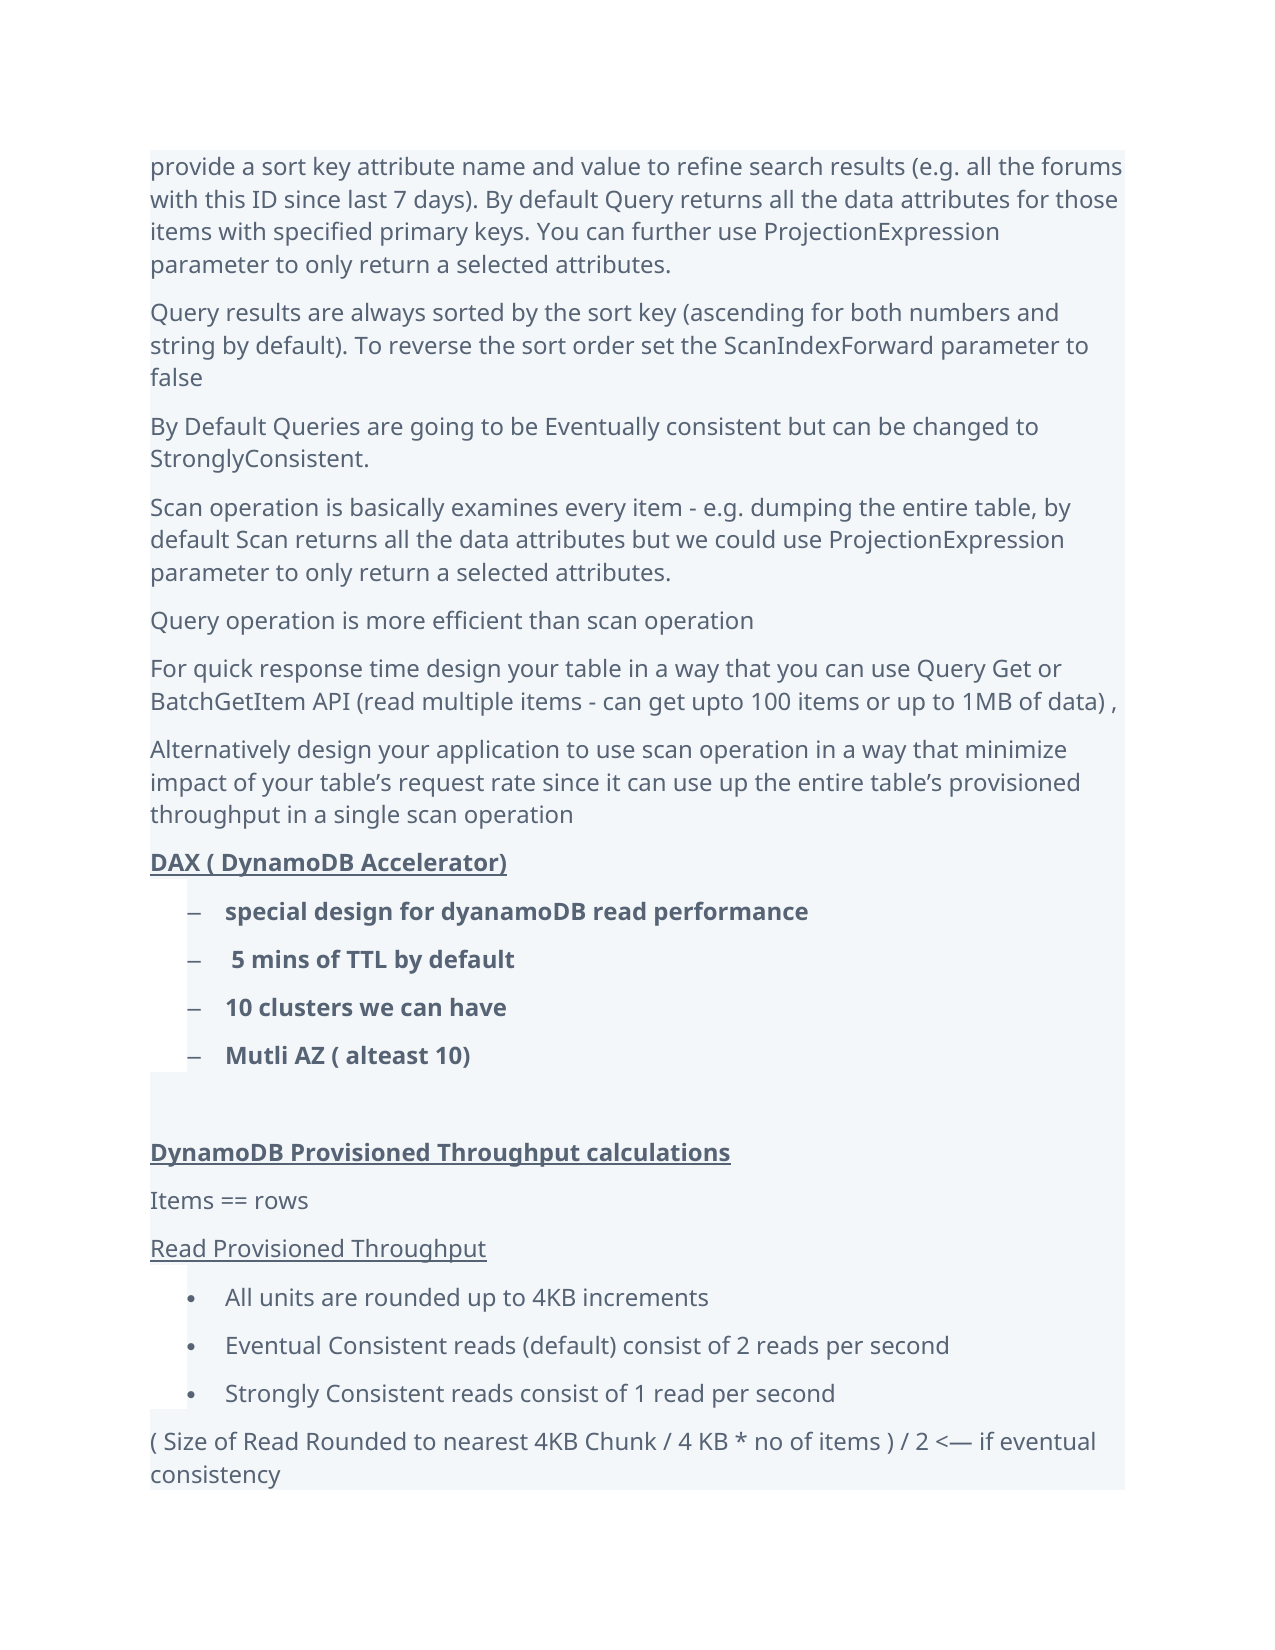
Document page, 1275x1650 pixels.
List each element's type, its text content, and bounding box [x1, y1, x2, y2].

text For quick response time design your table in a way that you can use Query Get or BatchGetItem API (read multiple items - can get upto 100 items or up to 1MB of data) , [150, 652, 1125, 717]
text Alternatively design your application to use scan operation in a way that minimize impact of your table’s request rate since it can use up the entire table’s provisioned throughput in a single scan operation [150, 733, 1125, 831]
text Items == rows [150, 1184, 1125, 1216]
list Strongly Consistent reads consist of 1 read per second [187, 1377, 1125, 1409]
list All units are rounded up to 4KB increments [187, 1280, 1125, 1313]
list special design for dyanamoDB read performance [187, 894, 1125, 927]
text provide a sort key attribute name and value to refine search results (e.g. all the forums with this ID since last 7 days). By default Query returns all the data attributes for those items with specified primary keys. You can further use ProjectionExpression parameter to only return a selected attributes. [150, 150, 1125, 280]
text Scan operation is basically examines every item - e.g. dumping the entire table, by default Scan returns all the data attributes but we could use ProjectionExpression parameter to only return a selected attributes. [150, 490, 1125, 588]
text Query results are always sorted by the sort key (ascending for both numbers and string by default). To reverse the sort order set the ScanIndexForward parameter to false [150, 296, 1125, 394]
text Query operation is more efficient than scan operation [150, 604, 1125, 636]
text By Default Queries are going to be Eventually consistent but can be changed to StronglyConsistent. [150, 409, 1125, 475]
list 10 clusters we can have [187, 991, 1125, 1023]
list 5 mins of TTL by default [187, 943, 1125, 975]
text ( Size of Read Rounded to nearest 4KB Chunk / 4 KB * no of items ) / 2 <— if eventual consistency [150, 1425, 1125, 1490]
list Mutli AZ ( alteast 10) [187, 1039, 1125, 1072]
text Read Provisioned Throughput [150, 1232, 1125, 1265]
text DAX ( DynamoDB Accelerator) [150, 846, 1125, 879]
text DynamoDB Provisioned Throughput calculations [150, 1136, 1125, 1168]
list Eventual Consistent reads (default) consist of 2 reads per second [187, 1328, 1125, 1361]
